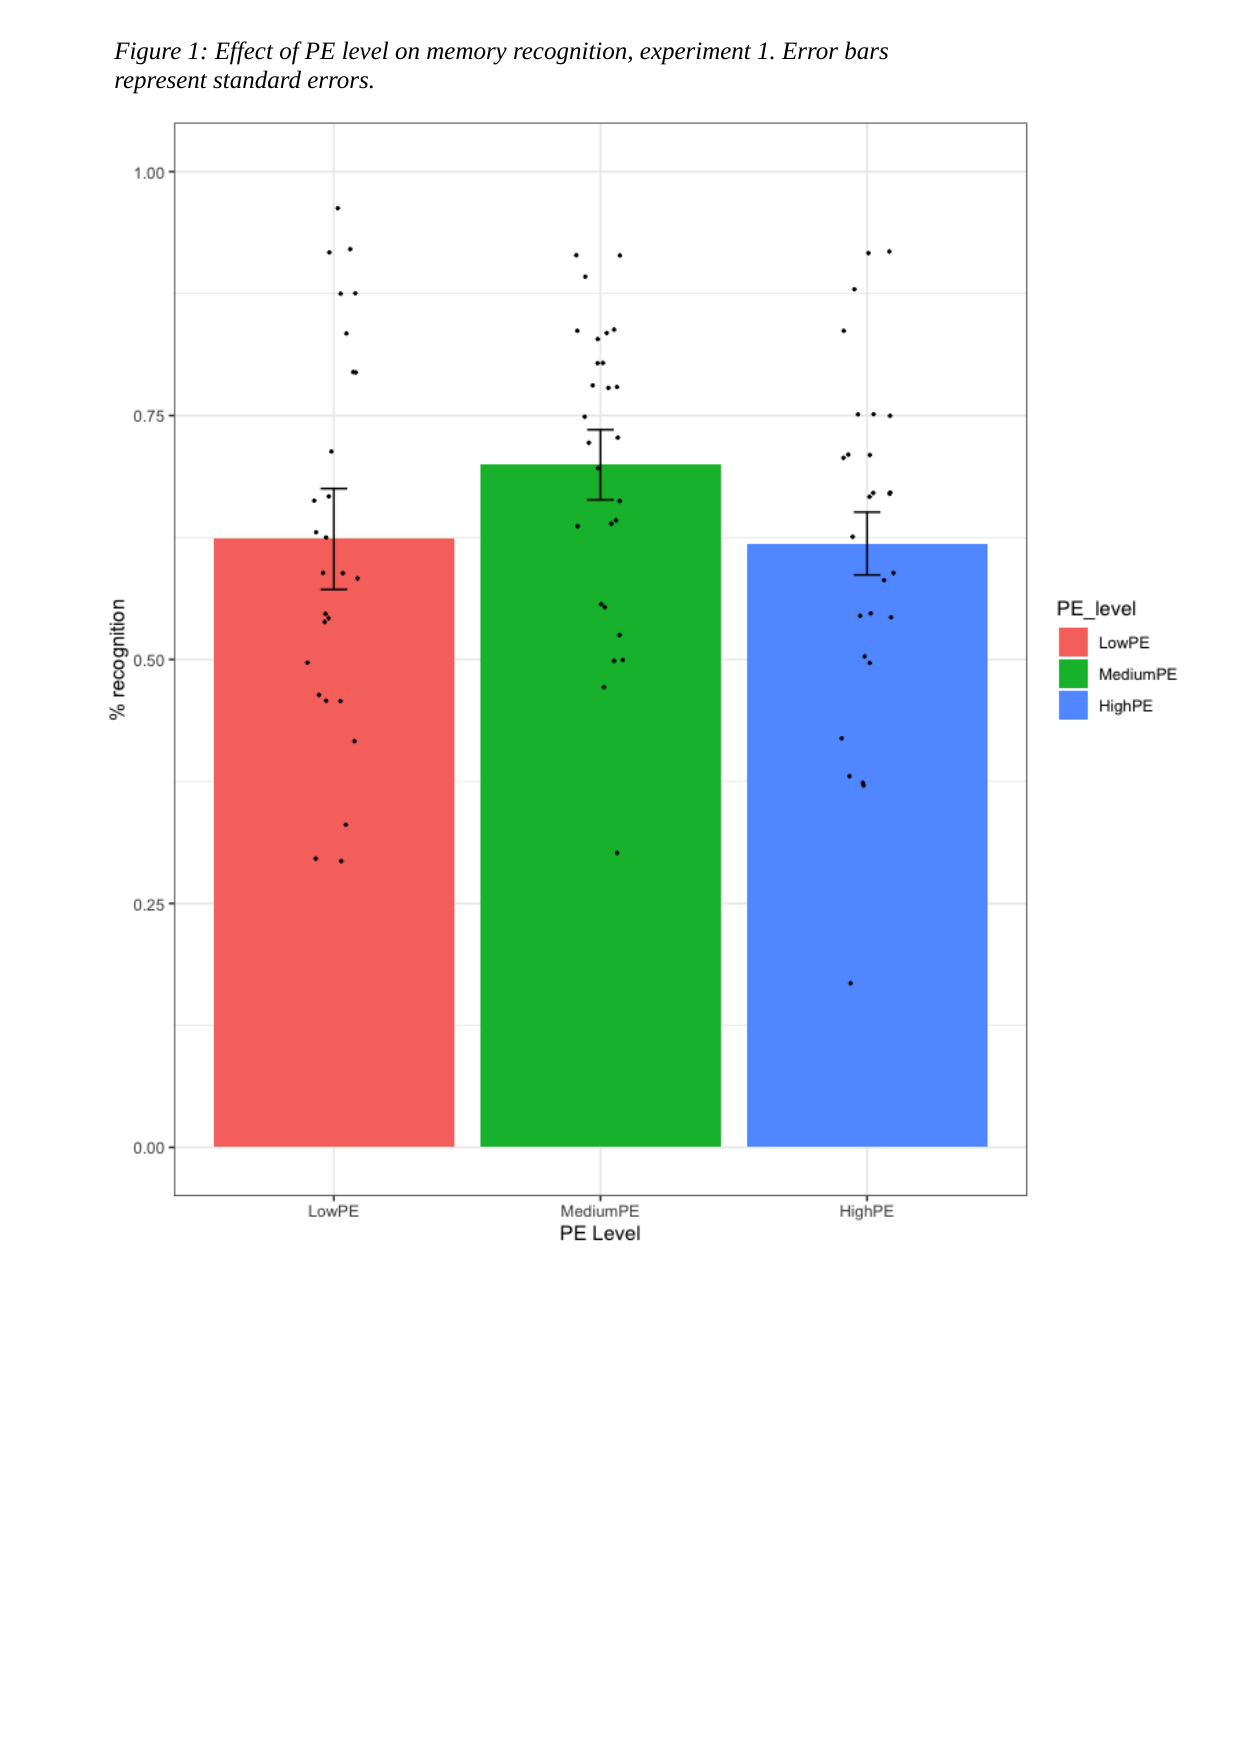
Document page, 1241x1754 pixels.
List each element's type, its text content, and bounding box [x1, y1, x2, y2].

text Figure 1: Effect of PE level on memory recognition, experiment 1. Error bars represent standard errors. [114, 36, 945, 94]
picture [101, 113, 1198, 1254]
